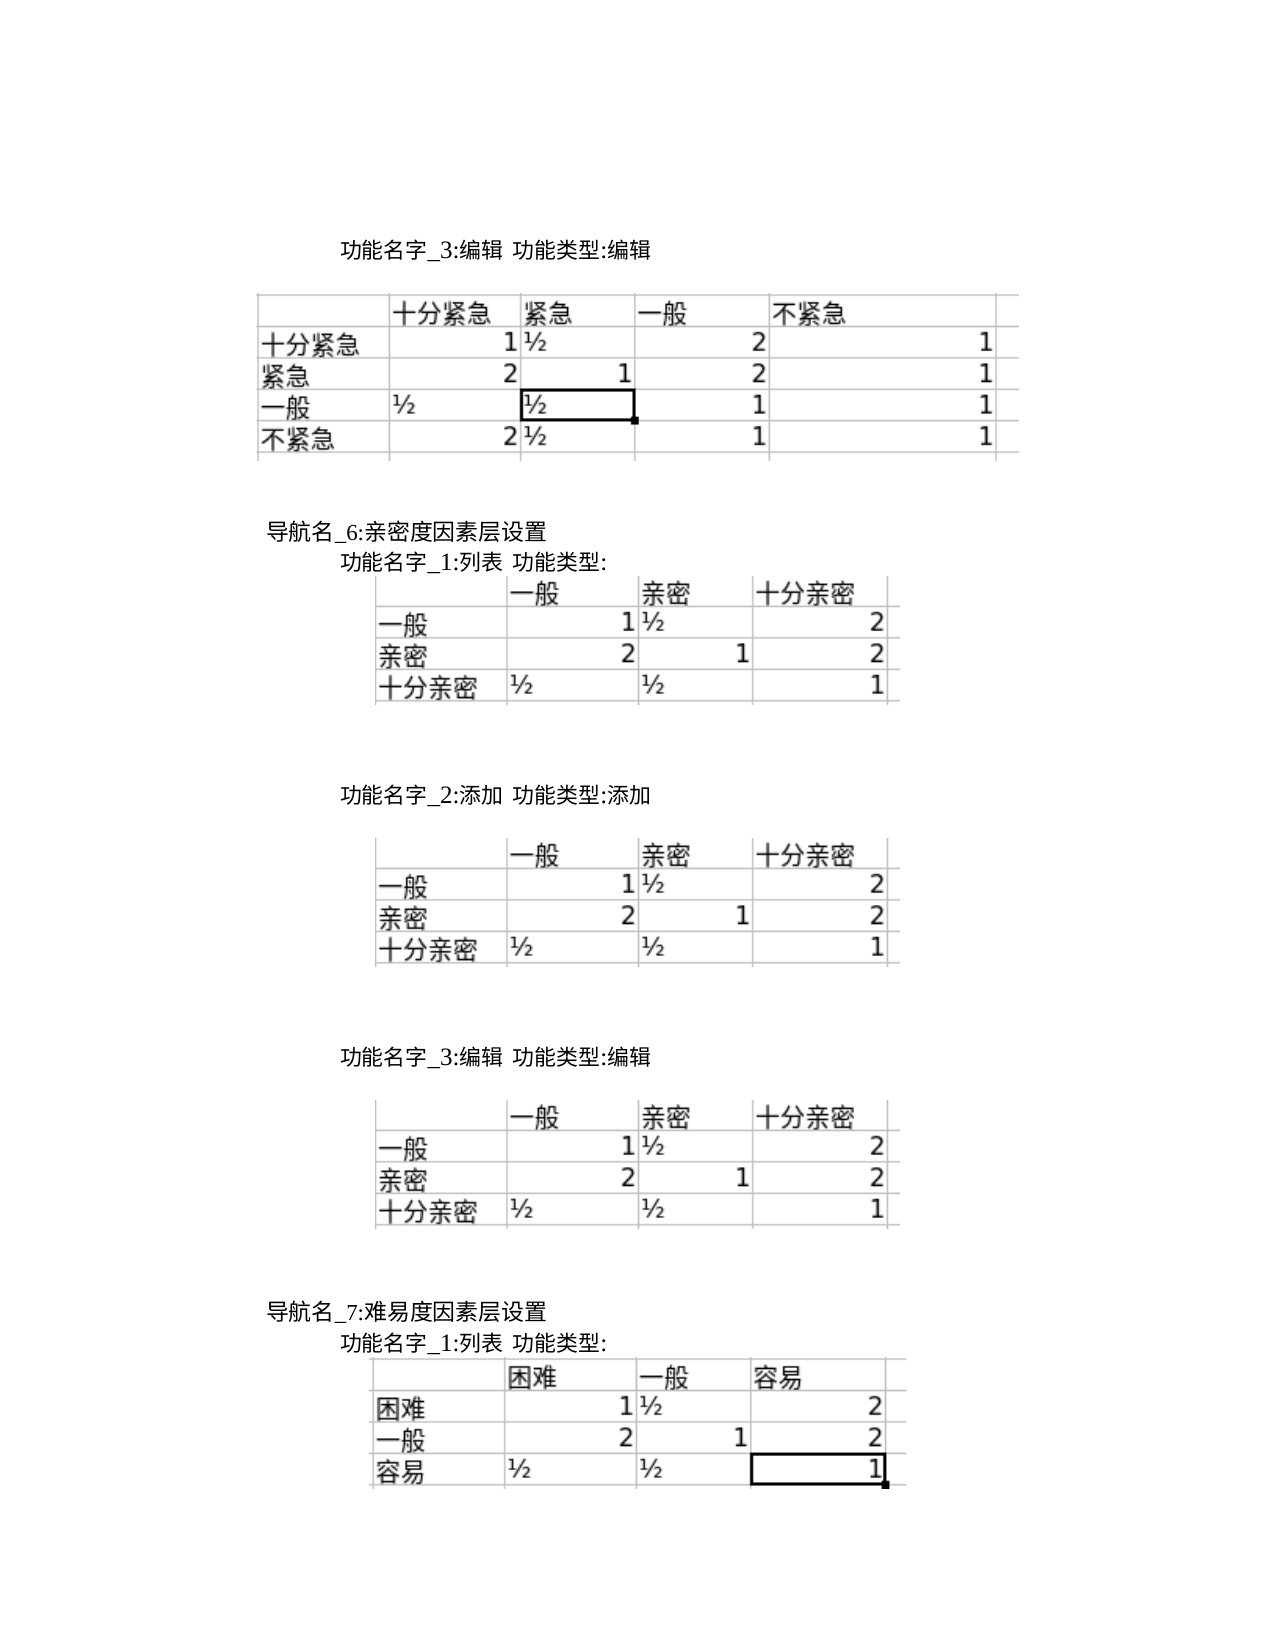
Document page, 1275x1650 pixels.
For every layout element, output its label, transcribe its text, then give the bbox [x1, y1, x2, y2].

text 功能名字_2:添加 功能类型:添加 [118, 778, 1157, 810]
text 导航名_6:亲密度因素层设置 [118, 519, 1157, 545]
text 功能名字_3:编辑 功能类型:编辑 [118, 233, 1157, 265]
picture [368, 1357, 907, 1489]
picture [375, 838, 901, 967]
text 导航名_7:难易度因素层设置 [118, 1299, 1157, 1326]
text 功能名字_3:编辑 功能类型:编辑 [118, 1040, 1157, 1071]
text 功能名字_1:列表 功能类型: [118, 1326, 1157, 1357]
text 功能名字_1:列表 功能类型: [118, 545, 1157, 577]
picture [256, 293, 1019, 461]
picture [375, 1100, 901, 1229]
picture [375, 576, 901, 705]
